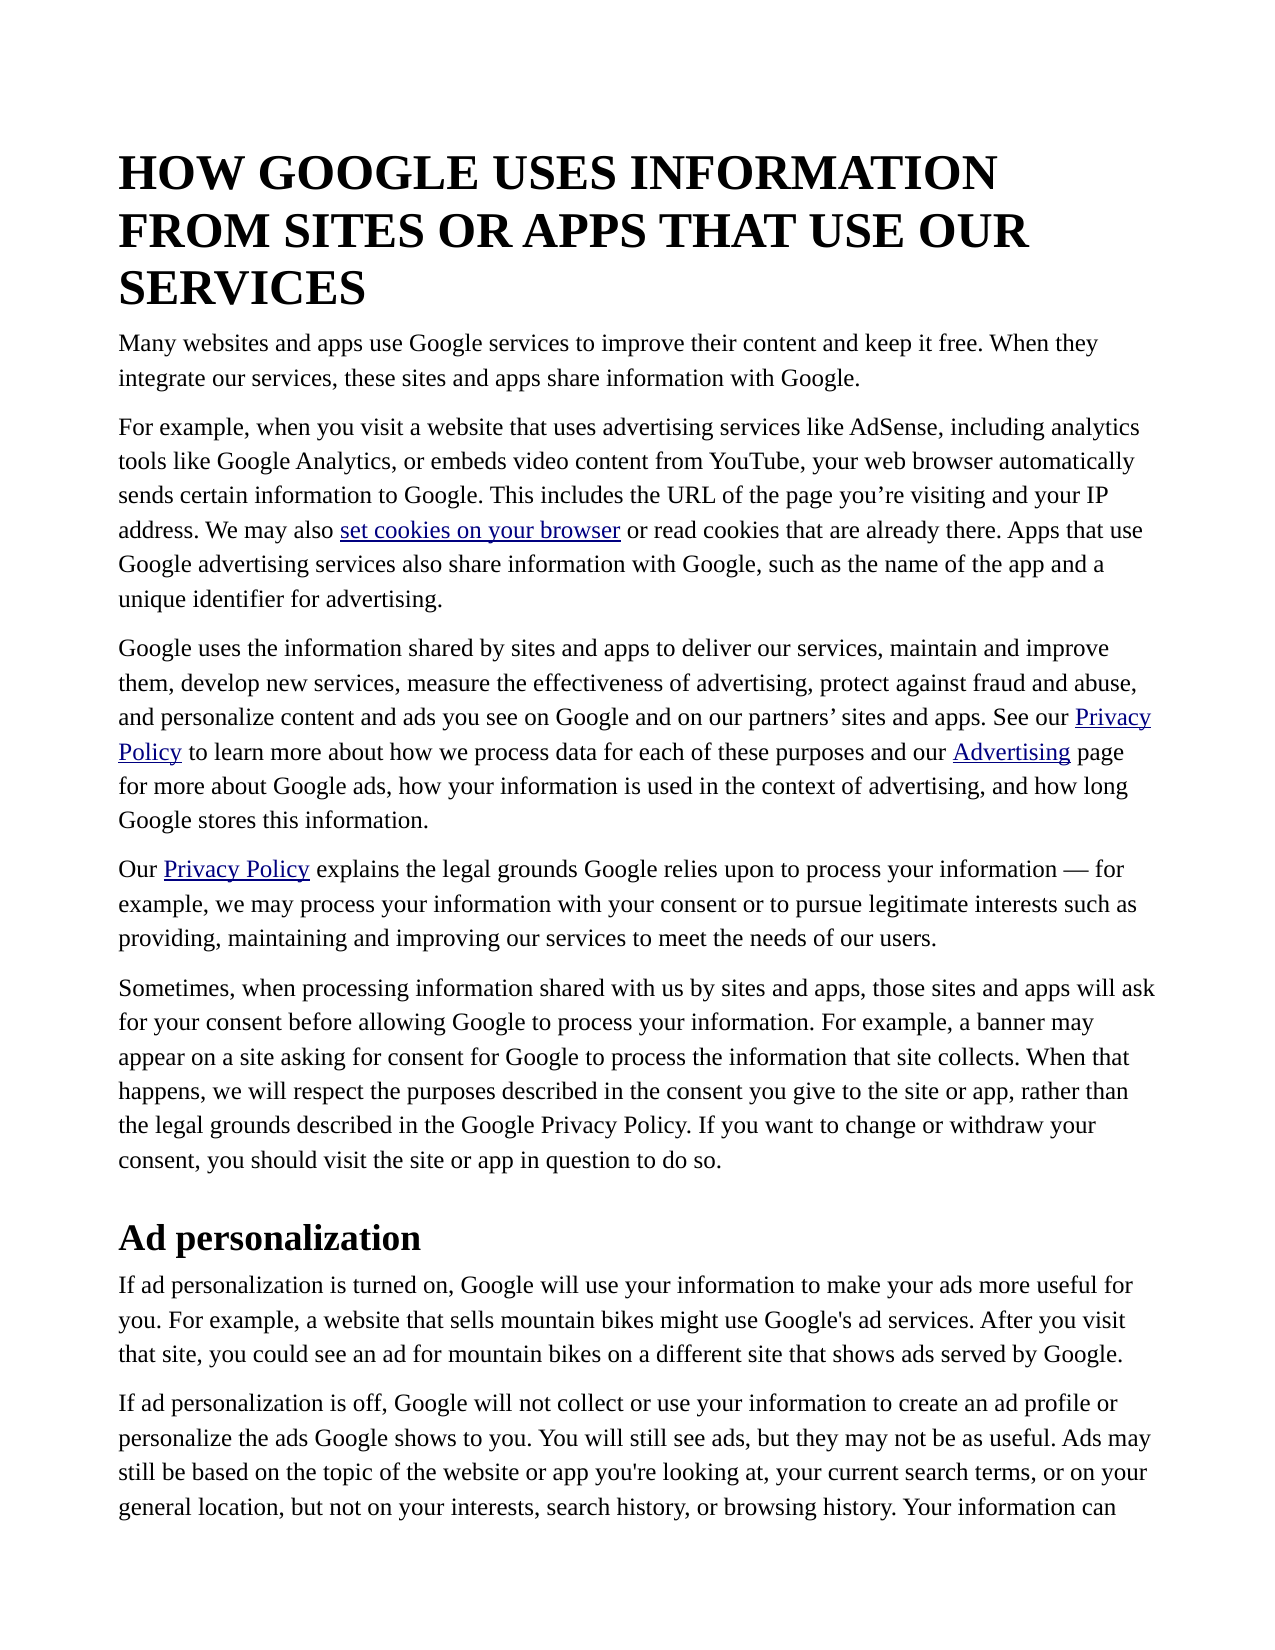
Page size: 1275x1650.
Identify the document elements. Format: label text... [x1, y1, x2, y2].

text Google uses the information shared by sites and apps to deliver our services, maintain and improve them, develop new services, measure the effectiveness of advertising, protect against fraud and abuse, and personalize content and ads you see on Google and on our partners’ sites and apps. See our Privacy Policy to learn more about how we process data for each of these purposes and our Advertising page for more about Google ads, how your information is used in the context of advertising, and how long Google stores this information. [118, 633, 1157, 834]
subtitle Ad personalization [118, 1215, 1157, 1258]
text If ad personalization is off, Google will not collect or use your information to create an ad profile or personalize the ads Google shows to you. You will still see ads, but they may not be as useful. Ads may still be based on the topic of the website or app you're looking at, your current search terms, or on your general location, but not on your interests, search history, or browsing history. Your information can [118, 1388, 1157, 1521]
text For example, when you visit a website that uses advertising services like AdSense, including analytics tools like Google Analytics, or embeds video content from YouTube, your web browser automatically sends certain information to Google. This includes the URL of the page you’re visiting and your IP address. We may also set cookies on your browser or read cookies that are already there. Apps that use Google advertising services also share information with Google, such as the name of the app and a unique identifier for advertising. [118, 412, 1157, 613]
text Sometimes, when processing information shared with us by sites and apps, those sites and apps will ask for your consent before allowing Google to process your information. For example, a banner may appear on a site asking for consent for Google to process the information that site collects. When that happens, we will respect the purposes described in the consent you give to the site or app, rather than the legal grounds described in the Google Privacy Policy. If you want to change or withdraw your consent, you should visit the site or app in question to do so. [118, 973, 1157, 1174]
text If ad personalization is turned on, Google will use your information to make your ads more useful for you. For example, a website that sells mountain bikes might use Google's ad services. After you visit that site, you could see an ad for mountain bikes on a different site that shows ads served by Google. [118, 1271, 1157, 1368]
text Many websites and apps use Google services to improve their content and keep it free. When they integrate our services, these sites and apps share information with Google. [118, 328, 1157, 391]
subtitle HOW GOOGLE USES INFORMATION FROM SITES OR APPS THAT USE OUR SERVICES [118, 143, 1157, 316]
text Our Privacy Policy explains the legal grounds Google relies upon to process your information — for example, we may process your information with your consent or to pursue legitimate interests such as providing, maintaining and improving our services to meet the needs of our users. [118, 854, 1157, 952]
